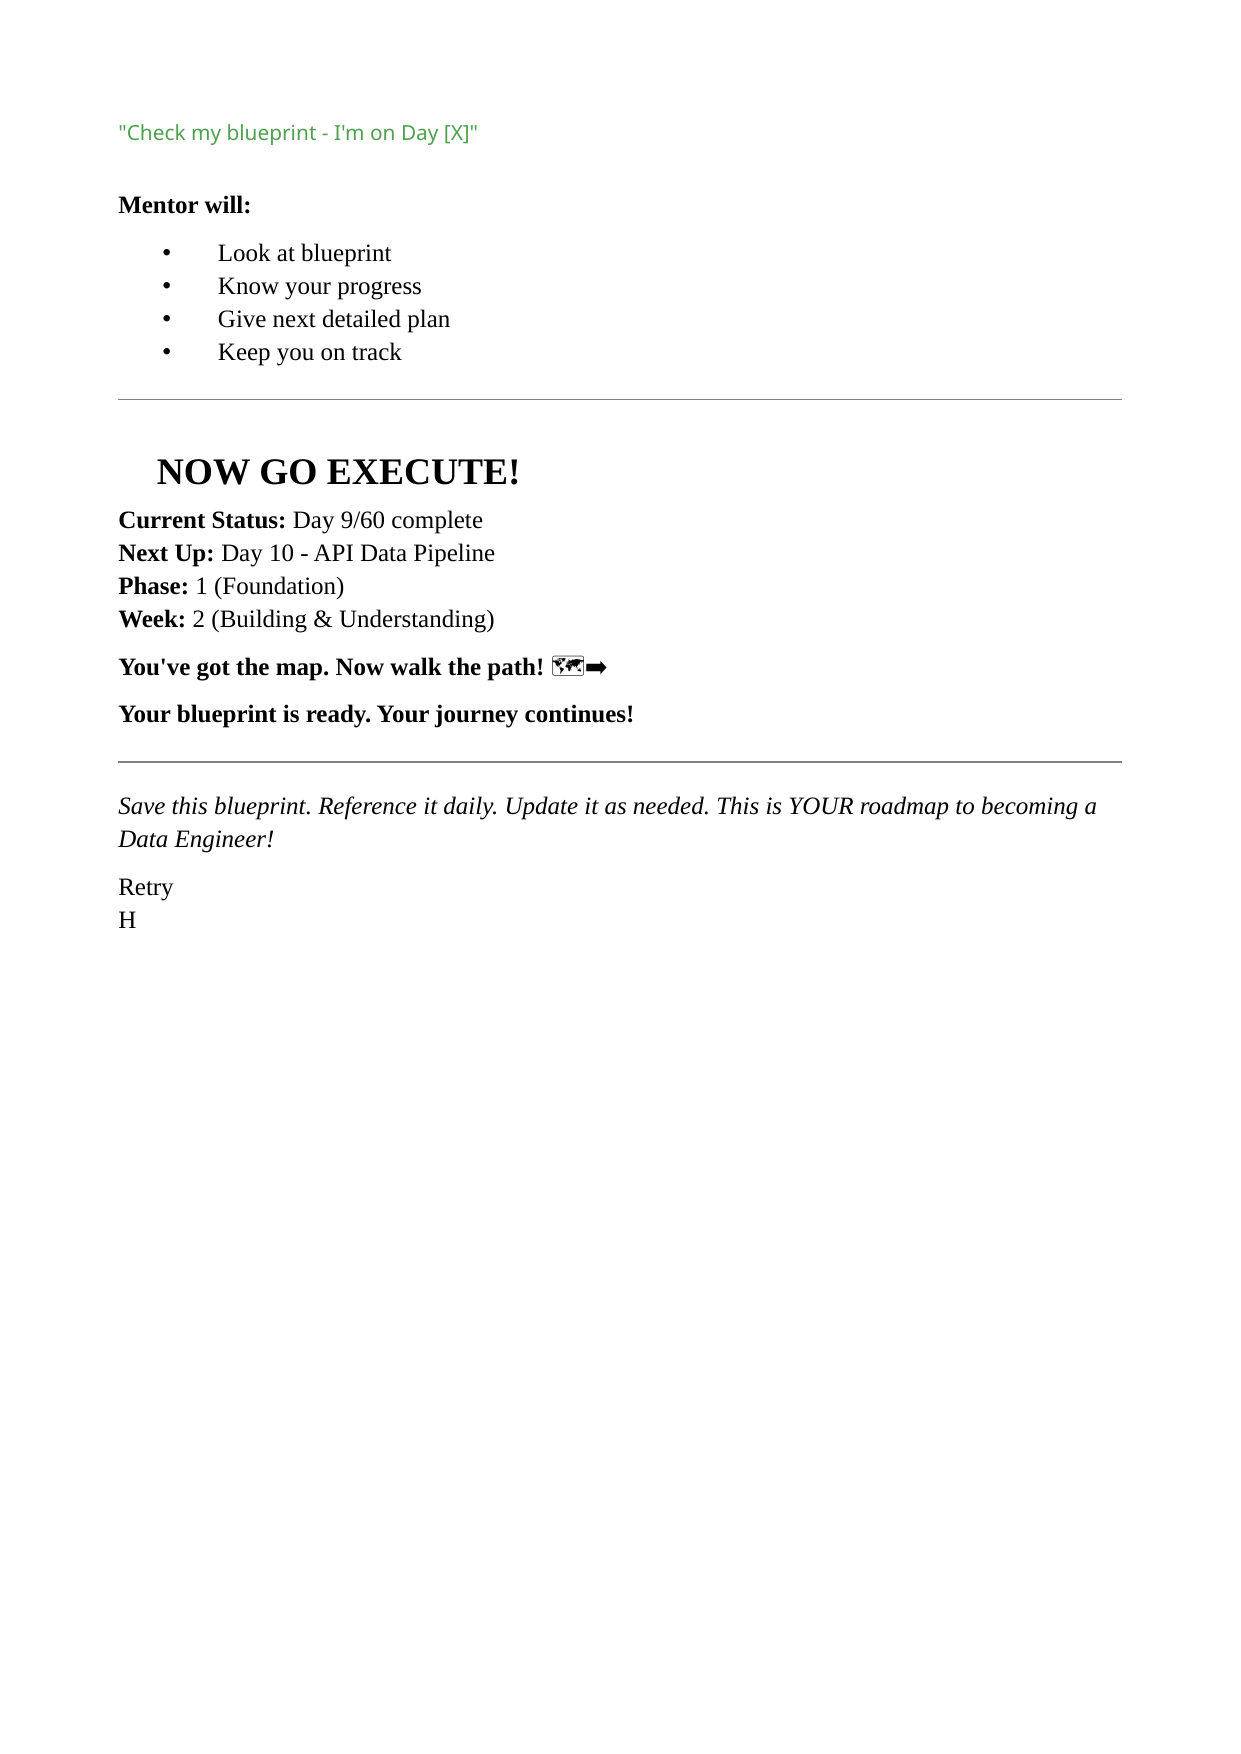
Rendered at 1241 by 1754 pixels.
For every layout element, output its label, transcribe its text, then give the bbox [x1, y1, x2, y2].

text H [118, 905, 1122, 934]
subtitle 🚀 NOW GO EXECUTE! [118, 449, 1122, 493]
text Retry [118, 872, 1122, 901]
text Mentor will: [118, 190, 1122, 219]
list ✅ Know your progress [162, 271, 1122, 299]
text "Check my blueprint - I'm on Day [X]" [118, 118, 1122, 147]
list ✅ Give next detailed plan [162, 304, 1122, 333]
text Save this blueprint. Reference it daily. Update it as needed. This is YOUR roadmap to becoming a Data Engineer! 🚀 [118, 791, 1122, 853]
text Your blueprint is ready. Your journey continues! 💪🔥 [118, 699, 1122, 728]
list ✅ Look at blueprint [162, 238, 1122, 267]
list ✅ Keep you on track [162, 337, 1122, 366]
text Current Status: Day 9/60 complete Next Up: Day 10 - API Data Pipeline Phase: 1 (Foundation) Week: 2 (Building & Understanding) [118, 505, 1122, 633]
text You've got the map. Now walk the path! 🗺️➡️🎯 [118, 652, 1122, 681]
